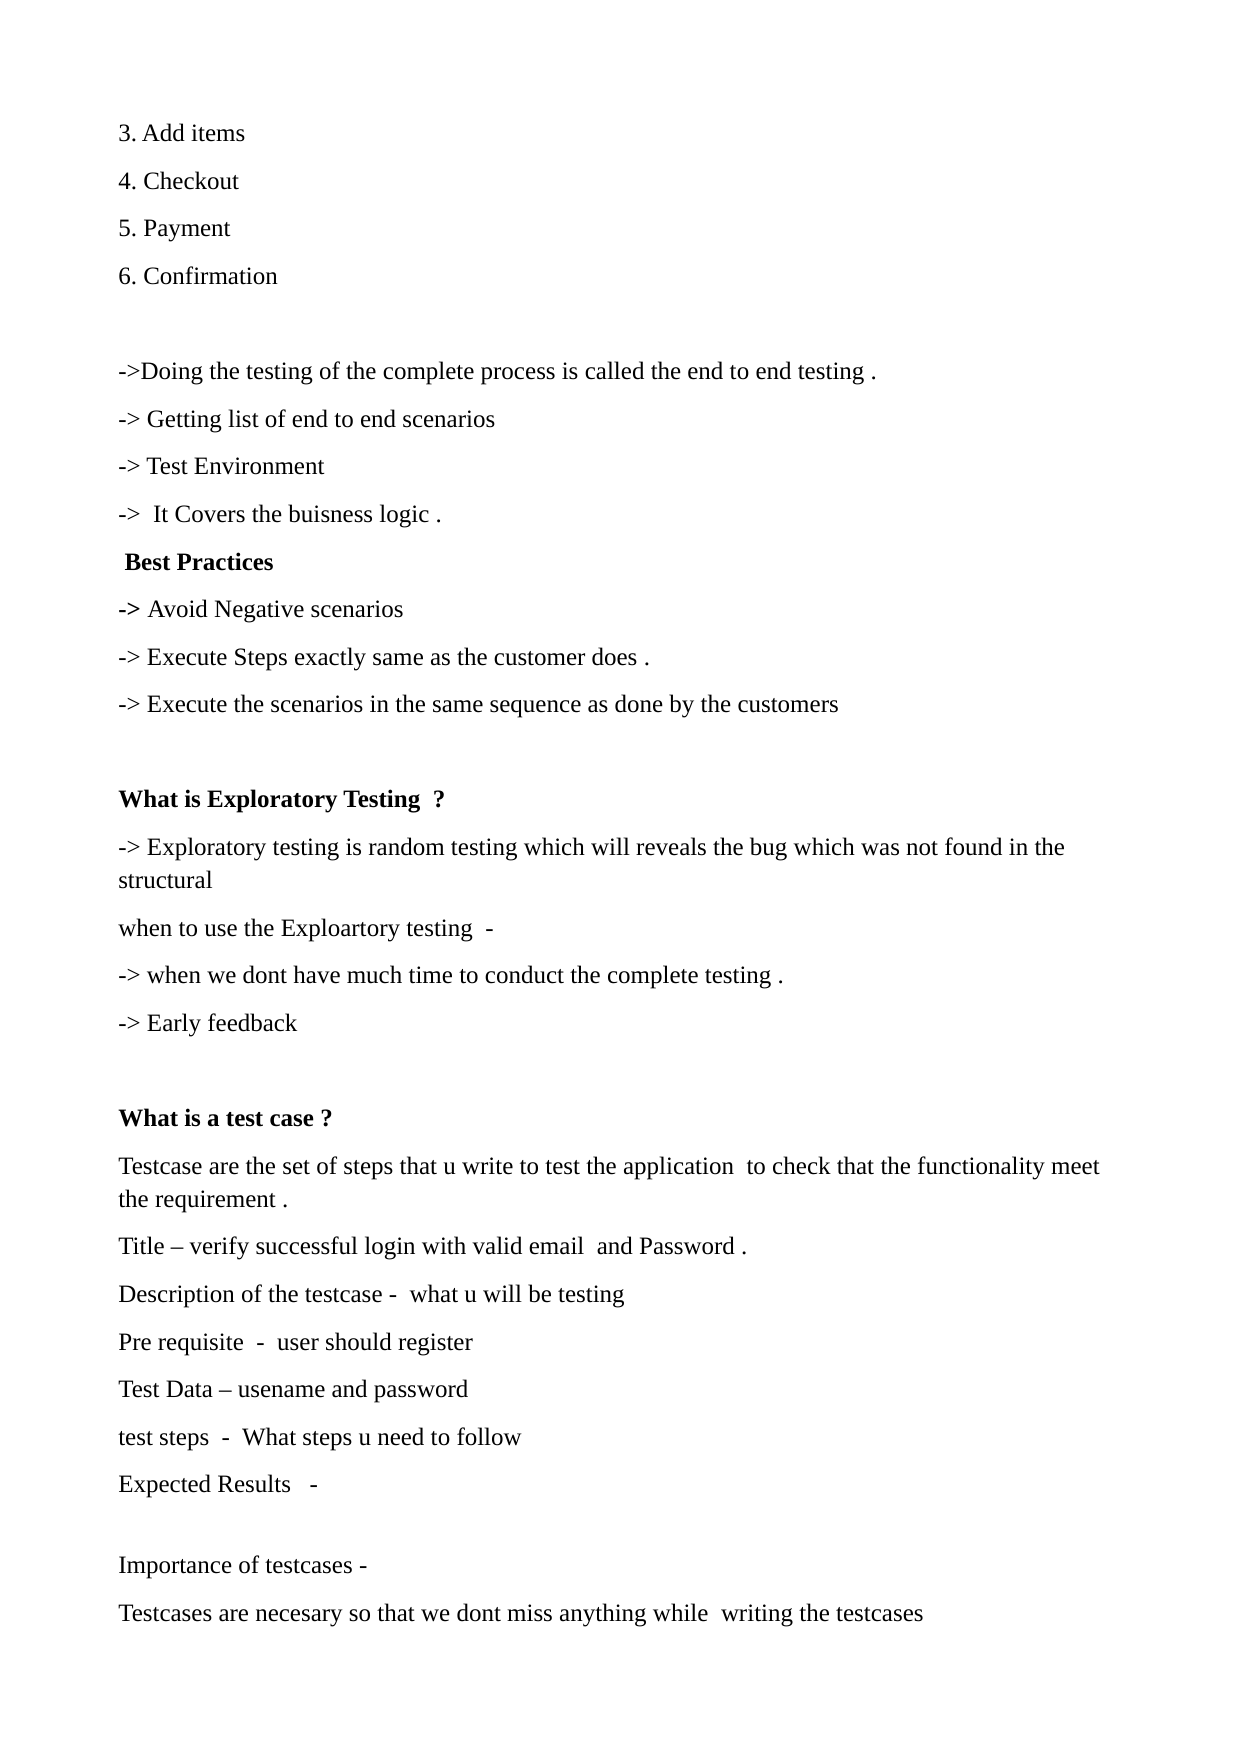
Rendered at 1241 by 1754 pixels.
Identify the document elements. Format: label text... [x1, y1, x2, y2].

text test steps - What steps u need to follow [118, 1422, 1122, 1451]
text -> It Covers the buisness logic . [118, 499, 1122, 528]
text Description of the testcase - what u will be testing [118, 1279, 1122, 1308]
text What is a test case ? [118, 1103, 1122, 1132]
text Best Practices [118, 547, 1122, 575]
text -> Test Environment [118, 451, 1122, 480]
text Importance of testcases - [118, 1550, 1122, 1579]
text when to use the Exploartory testing - [118, 913, 1122, 942]
text Testcases are necesary so that we dont miss anything while writing the testcases [118, 1598, 1122, 1626]
text Title – verify successful login with valid email and Password . [118, 1231, 1122, 1260]
text Test Data – usename and password [118, 1374, 1122, 1403]
text -> Avoid Negative scenarios [118, 594, 1122, 623]
text -> Execute the scenarios in the same sequence as done by the customers [118, 689, 1122, 718]
text -> Exploratory testing is random testing which will reveals the bug which was not found in the structural [118, 832, 1122, 894]
text ->Doing the testing of the complete process is called the end to end testing . [118, 356, 1122, 385]
text 6. Confirmation [118, 261, 1122, 290]
text 3. Add items [118, 118, 1122, 147]
text -> when we dont have much time to conduct the complete testing . [118, 960, 1122, 989]
text Pre requisite - user should register [118, 1327, 1122, 1355]
text 4. Checkout [118, 166, 1122, 194]
text -> Early feedback [118, 1008, 1122, 1037]
text -> Getting list of end to end scenarios [118, 404, 1122, 432]
text -> Execute Steps exactly same as the customer does . [118, 642, 1122, 671]
text Testcase are the set of steps that u write to test the application to check that the functionality meet the requirement . [118, 1151, 1122, 1213]
text 5. Payment [118, 213, 1122, 242]
text Expected Results - [118, 1469, 1122, 1531]
text What is Exploratory Testing ? [118, 784, 1122, 813]
